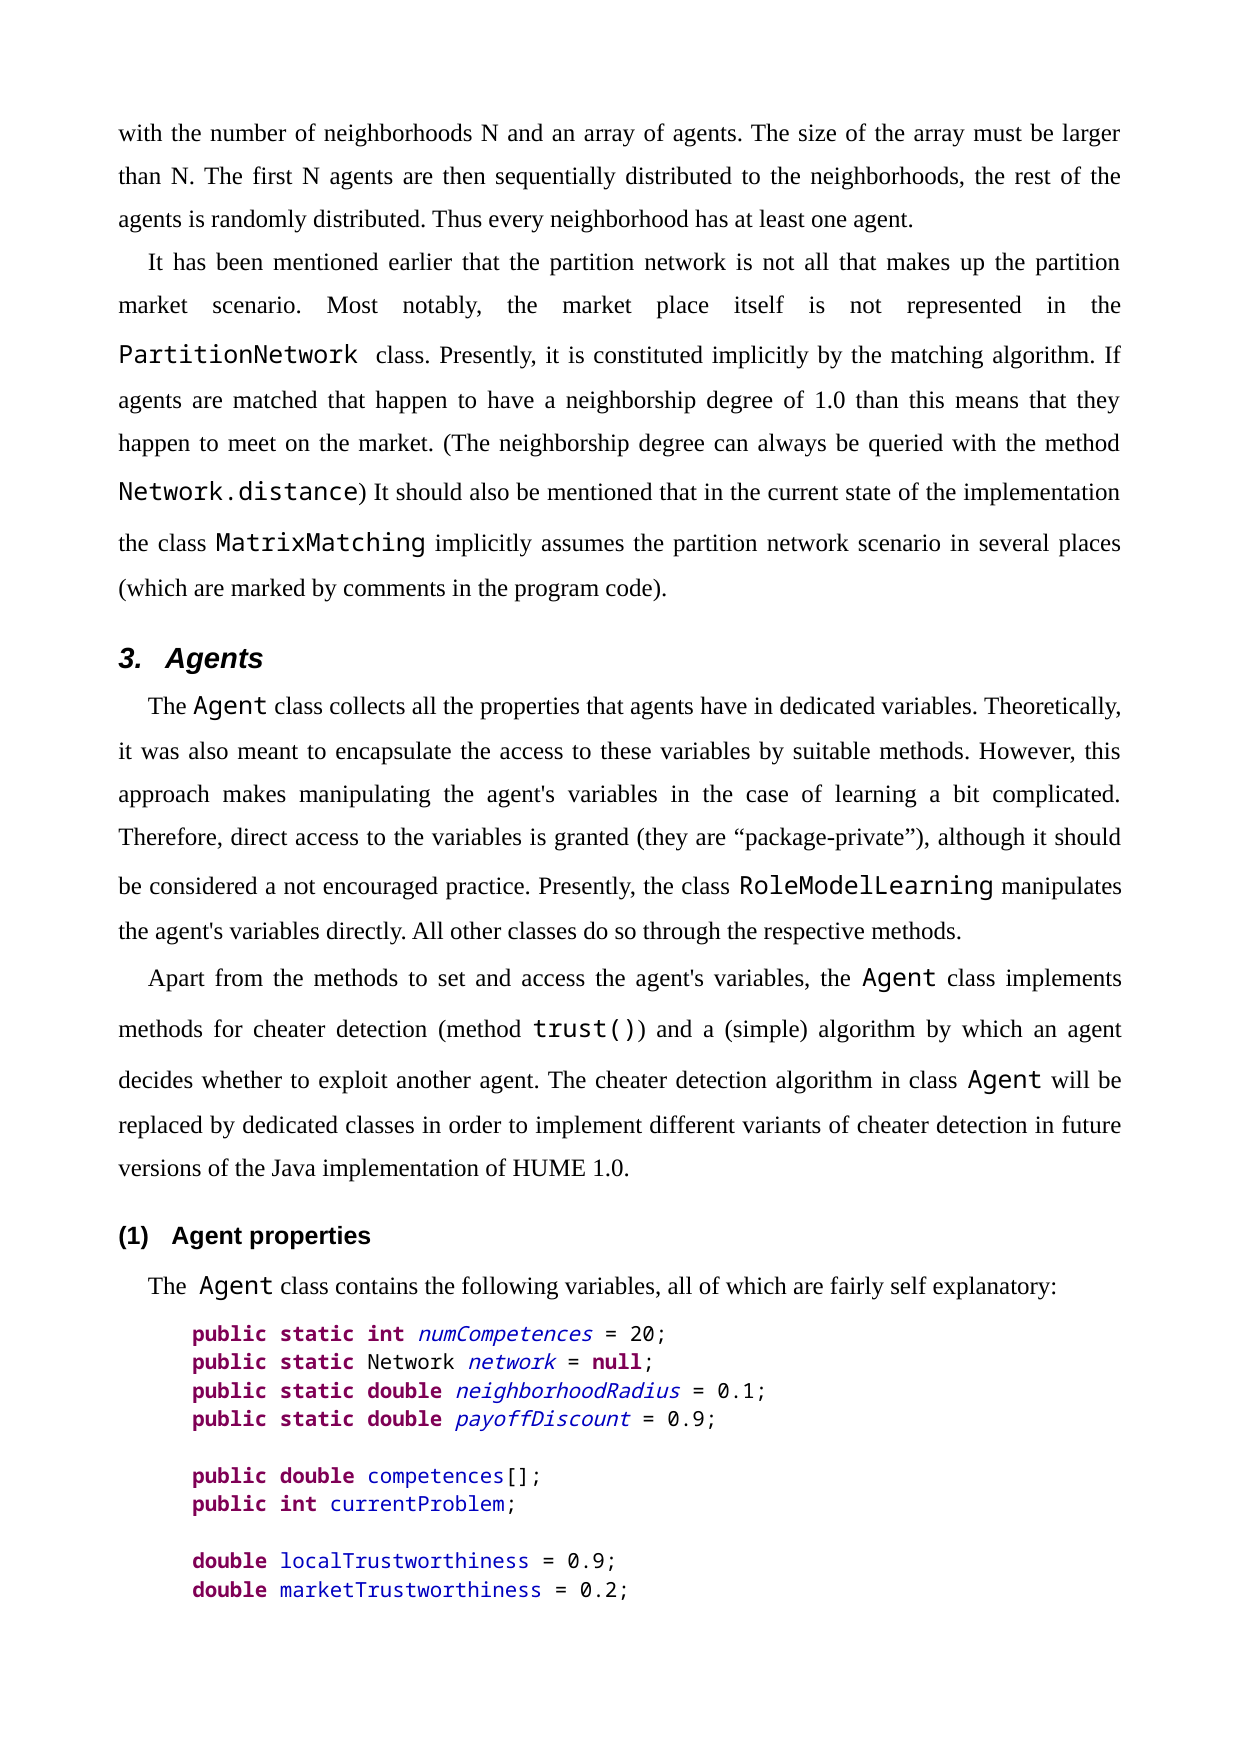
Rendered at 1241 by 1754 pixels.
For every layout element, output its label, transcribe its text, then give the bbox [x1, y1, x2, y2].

subtitle Agents [118, 641, 1122, 675]
text with the number of neighborhoods N and an array of agents. The size of the array must be larger than N. The first N agents are then sequentially distributed to the neighborhoods, the rest of the agents is randomly distributed. Thus every neighborhood has at least one agent. [118, 118, 1122, 233]
subtitle Agent properties [118, 1221, 1122, 1249]
text The Agent class contains the following variables, all of which are fairly self explanatory: [118, 1268, 1122, 1302]
text public double competences[]; [118, 1461, 1122, 1489]
text Apart from the methods to set and access the agent's variables, the Agent class implements methods for cheater detection (method trust()) and a (simple) algorithm by which an agent decides whether to exploit another agent. The cheater detection algorithm in class Agent will be replaced by dedicated classes in order to implement different variants of cheater detection in future versions of the Java implementation of HUME 1.0. [118, 959, 1122, 1182]
text public static double payoffDiscount = 0.9; [118, 1404, 1122, 1433]
text double localTrustworthiness = 0.9; [118, 1546, 1122, 1575]
text public static int numCompetences = 20; [118, 1319, 1122, 1347]
text double marketTrustworthiness = 0.2; [118, 1575, 1122, 1603]
text public static Network network = null; [118, 1347, 1122, 1376]
text The Agent class collects all the properties that agents have in dedicated variables. Theoretically, it was also meant to encapsulate the access to these variables by suitable methods. However, this approach makes manipulating the agent's variables in the case of learning a bit complicated. Therefore, direct access to the variables is granted (they are “package-private”), although it should be considered a not encouraged practice. Presently, the class RoleModelLearning manipulates the agent's variables directly. All other classes do so through the respective methods. [118, 687, 1122, 945]
text public static double neighborhoodRadius = 0.1; [118, 1376, 1122, 1404]
text It has been mentioned earlier that the partition network is not all that makes up the partition market scenario. Most notably, the market place itself is not represented in the PartitionNetwork class. Presently, it is constituted implicitly by the matching algorithm. If agents are matched that happen to have a neighborship degree of 1.0 than this means that they happen to meet on the market. (The neighborship degree can always be queried with the method Network.distance) It should also be mentioned that in the current state of the implementation the class MatrixMatching implicitly assumes the partition network scenario in several places (which are marked by comments in the program code). [118, 247, 1122, 602]
text public int currentProblem; [118, 1489, 1122, 1518]
